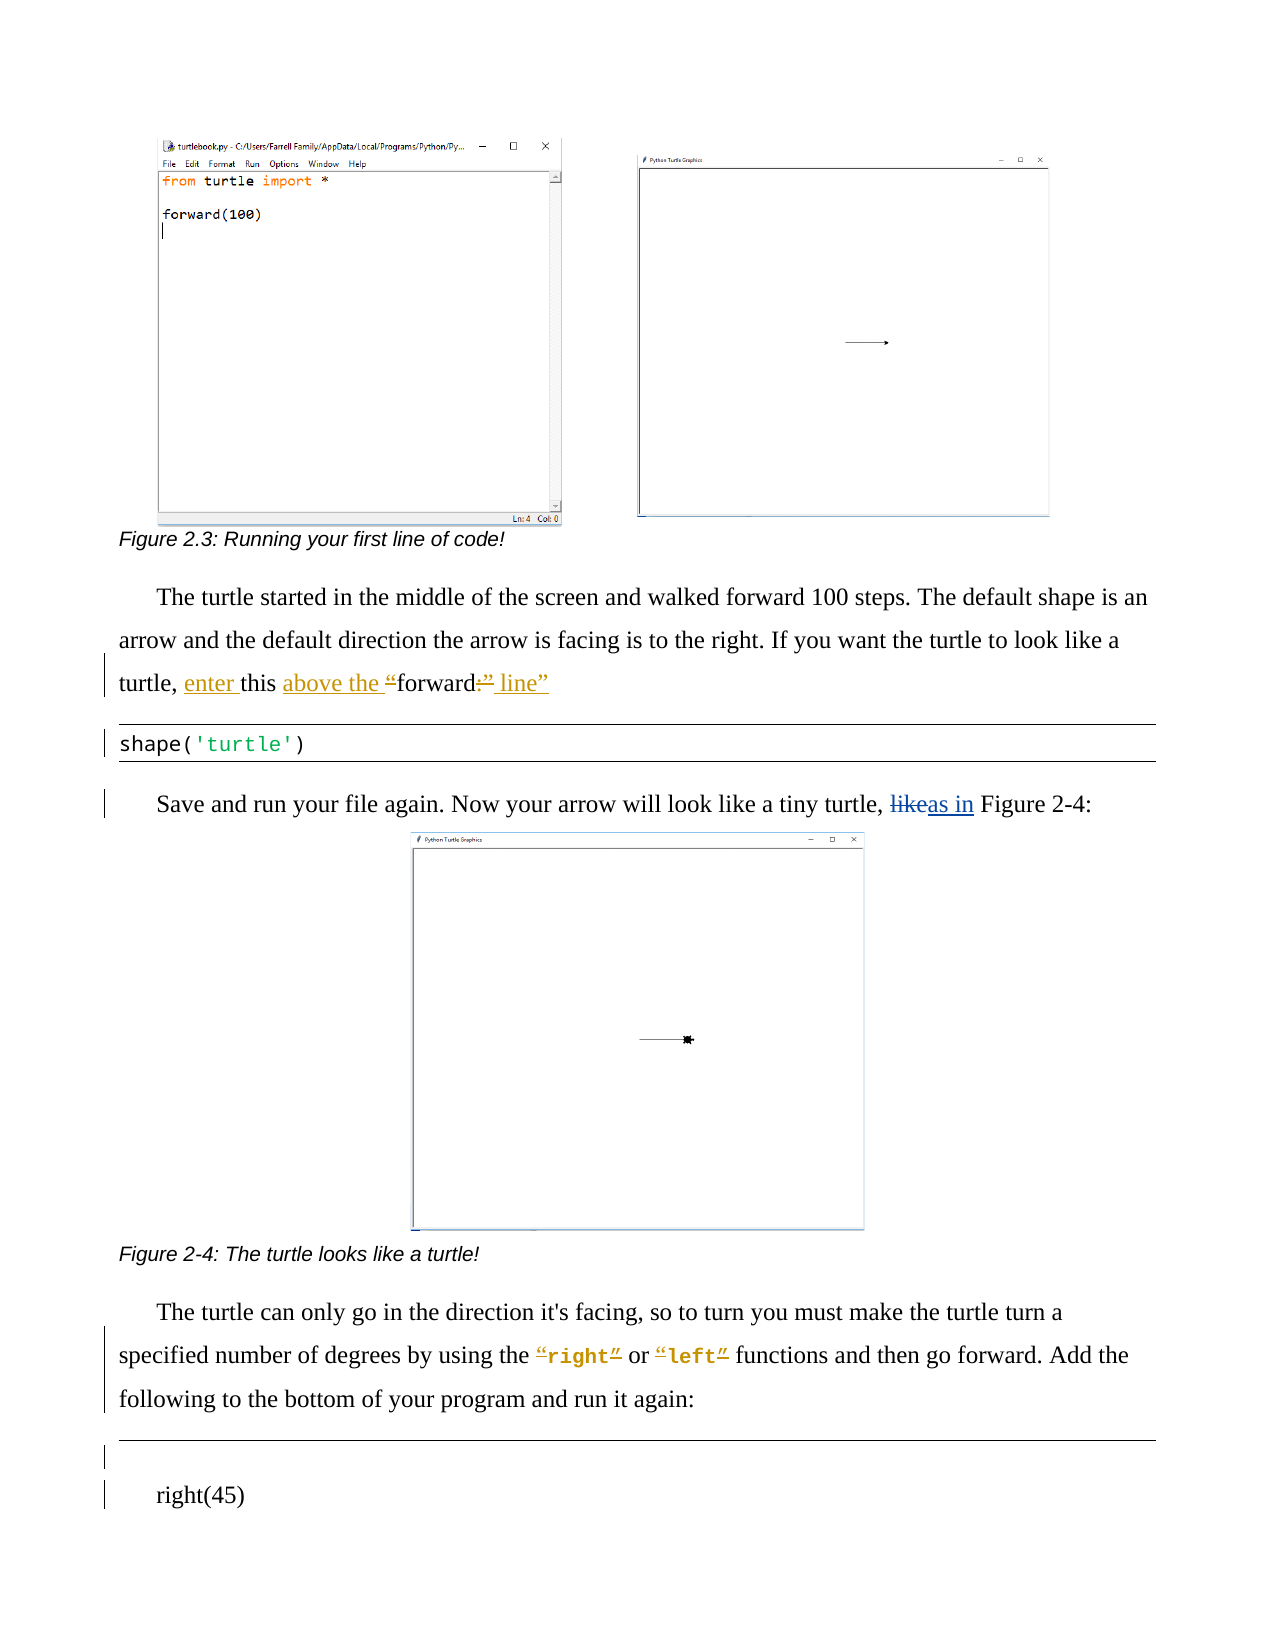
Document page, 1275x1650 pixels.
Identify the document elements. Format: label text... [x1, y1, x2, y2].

text shape('turtle') [118, 725, 1156, 762]
picture [410, 832, 865, 1231]
text Save and run your file again. Now your arrow will look like a tiny turtle, as in Figure 2-4: [118, 789, 1156, 818]
text The turtle started in the middle of the screen and walked forward 100 steps. The default shape is an arrow and the default direction the arrow is facing is to the right. If you want the turtle to look like a turtle, enter this above the forward line” [118, 582, 1156, 697]
picture [637, 155, 1050, 517]
text Figure 2.3: Running your first line of code! [118, 118, 1156, 551]
picture [157, 138, 562, 527]
text The turtle can only go in the direction it's facing, so to turn you must make the turtle turn a specified number of degrees by using the right or left functions and then go forward. Add the following to the bottom of your program and run it again:right(45) [118, 1297, 1156, 1413]
text Figure 2-4: The turtle looks like a turtle! [118, 845, 1156, 1266]
